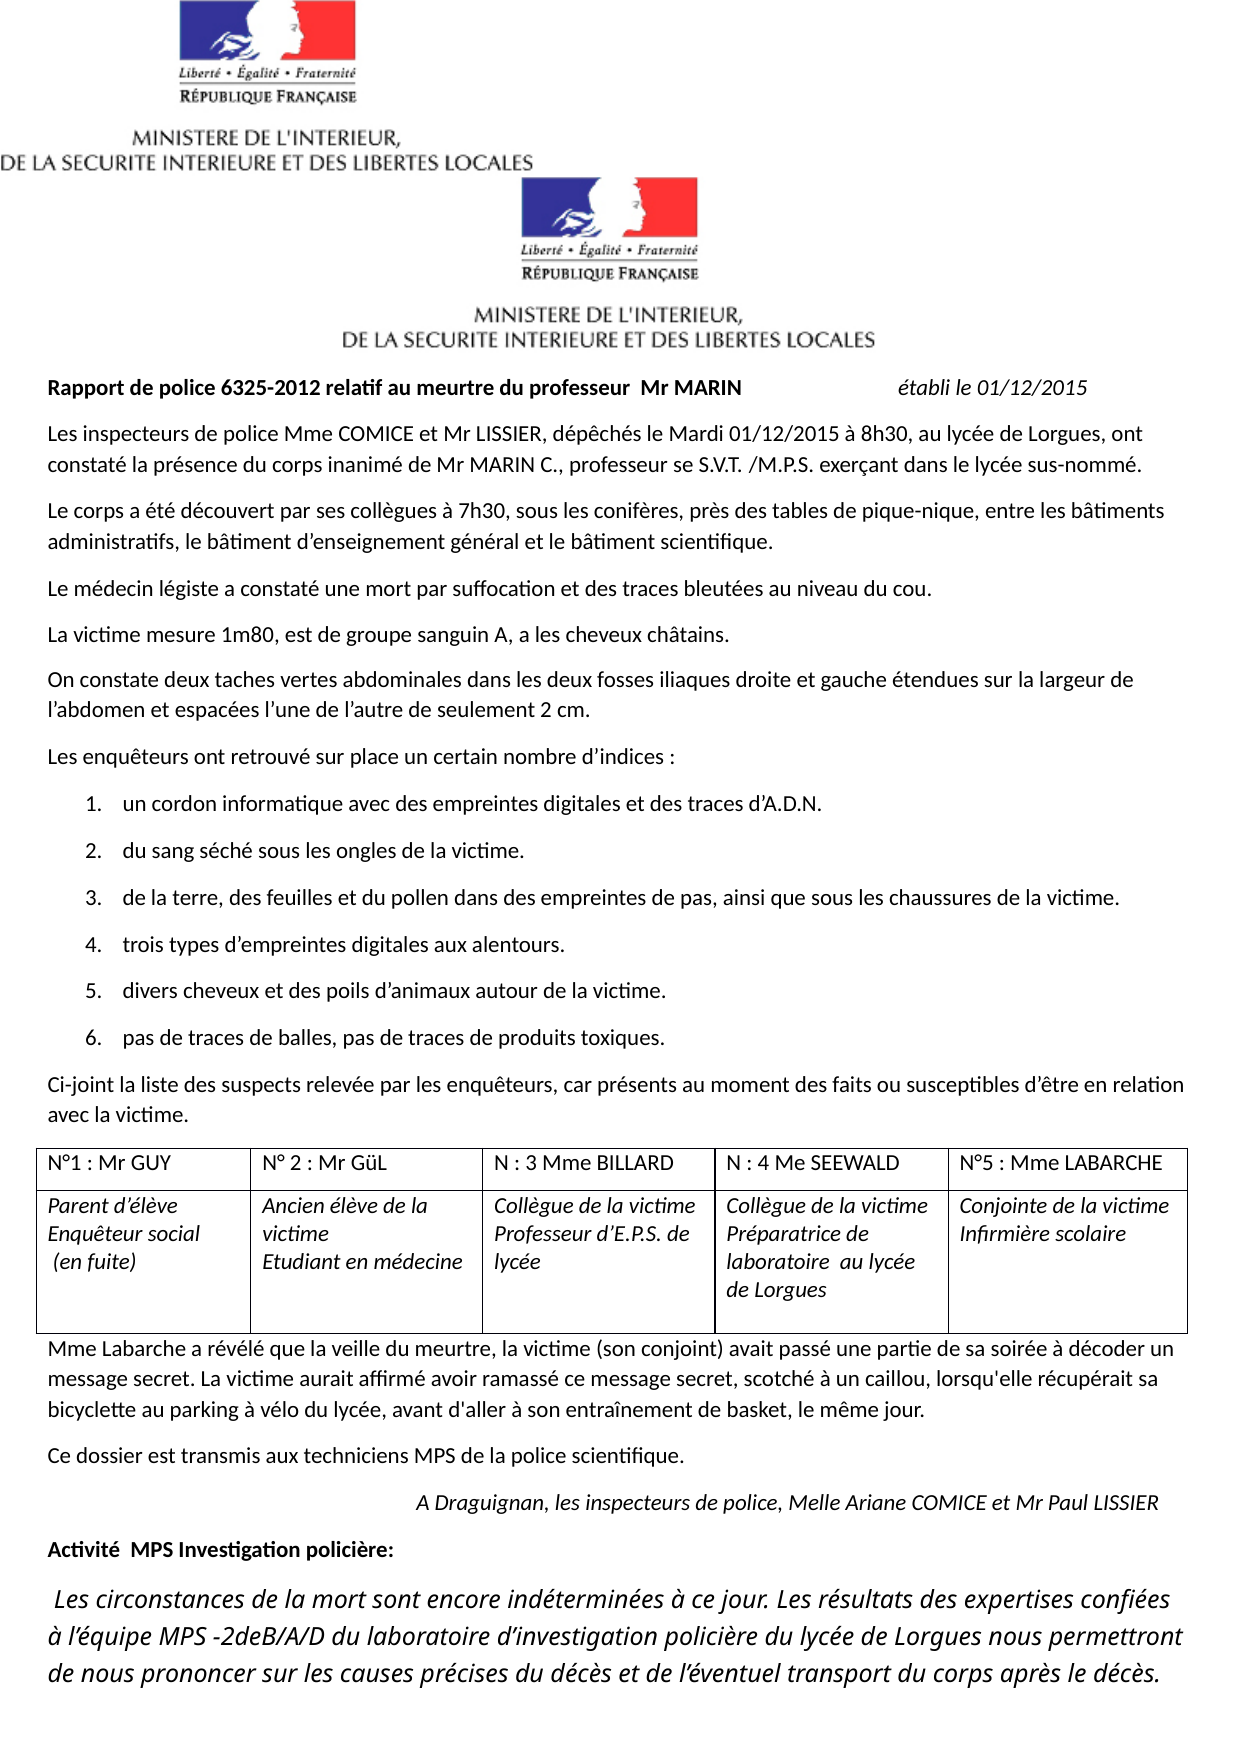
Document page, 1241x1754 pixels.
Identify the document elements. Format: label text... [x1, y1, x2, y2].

text Mme Labarche a révélé que la veille du meurtre, la victime (son conjoint) avait passé une partie de sa soirée à décoder un message secret. La victime aurait affirmé avoir ramassé ce message secret, scotché à un caillou, lorsqu'elle récupérait sa bicyclette au parking à vélo du lycée, avant d'aller à son entraînement de basket, le même jour. [47, 1334, 1193, 1423]
table_header N : 4 Me SEEWALD [716, 1149, 948, 1190]
text Rapport de police 6325-2012 relatif au meurtre du professeur Mr MARIN établi le 01/12/2015 [47, 373, 1193, 401]
table_cell Parent d’élève Enquêteur social (en fuite) [37, 1191, 250, 1333]
text Ci-joint la liste des suspects relevée par les enquêteurs, car présents au moment des faits ou susceptibles d’être en relation avec la victime. [47, 1070, 1193, 1129]
table_cell Conjointe de la victime Infirmière scolaire [949, 1191, 1187, 1333]
picture [0, 0, 876, 354]
list de la terre, des feuilles et du pollen dans des empreintes de pas, ainsi que sous les chaussures de la victime. [85, 883, 1193, 911]
table_header N° 2 : Mr GüL [251, 1149, 482, 1190]
text Ce dossier est transmis aux techniciens MPS de la police scientifique. [47, 1442, 1193, 1469]
text Le médecin légiste a constaté une mort par suffocation et des traces bleutées au niveau du cou. [47, 574, 1193, 602]
list un cordon informatique avec des empreintes digitales et des traces d’A.D.N. [85, 789, 1193, 817]
text Les inspecteurs de police Mme COMICE et Mr LISSIER, dépêchés le Mardi 01/12/2015 à 8h30, au lycée de Lorgues, ont constaté la présence du corps inanimé de Mr MARIN C., professeur se S.V.T. /M.P.S. exerçant dans le lycée sus-nommé. [47, 419, 1193, 478]
list pas de traces de balles, pas de traces de produits toxiques. [85, 1023, 1193, 1052]
text On constate deux taches vertes abdominales dans les deux fosses iliaques droite et gauche étendues sur la largeur de l’abdomen et espacées l’une de l’autre de seulement 2 cm. [47, 665, 1193, 723]
text Les enquêteurs ont retrouvé sur place un certain nombre d’indices : [47, 742, 1193, 770]
table_header N : 3 Mme BILLARD [483, 1149, 714, 1190]
table_cell Collègue de la victime Professeur d’E.P.S. de lycée [483, 1191, 714, 1333]
text Les circonstances de la mort sont encore indéterminées à ce jour. Les résultats des expertises confiées à l’équipe MPS -2deB/A/D du laboratoire d’investigation policière du lycée de Lorgues nous permettront de nous prononcer sur les causes précises du décès et de l’éventuel transport du corps après le décès. [47, 1582, 1193, 1690]
list du sang séché sous les ongles de la victime. [85, 836, 1193, 864]
table_header N°1 : Mr GUY [37, 1149, 250, 1190]
text La victime mesure 1m80, est de groupe sanguin A, a les cheveux châtains. [47, 621, 1193, 648]
table_cell Collègue de la victime Préparatrice de laboratoire au lycée de Lorgues [716, 1191, 948, 1333]
list divers cheveux et des poils d’animaux autour de la victime. [85, 977, 1193, 1005]
table_cell Ancien élève de la victime Etudiant en médecine [251, 1191, 482, 1333]
text Le corps a été découvert par ses collègues à 7h30, sous les conifères, près des tables de pique-nique, entre les bâtiments administratifs, le bâtiment d’enseignement général et le bâtiment scientifique. [47, 497, 1193, 555]
text Activité MPS Investigation policière: [47, 1535, 1193, 1563]
text A Draguignan, les inspecteurs de police, Melle Ariane COMICE et Mr Paul LISSIER [342, 1488, 1193, 1516]
list trois types d’empreintes digitales aux alentours. [85, 930, 1193, 958]
table_header N°5 : Mme LABARCHE [949, 1149, 1187, 1190]
